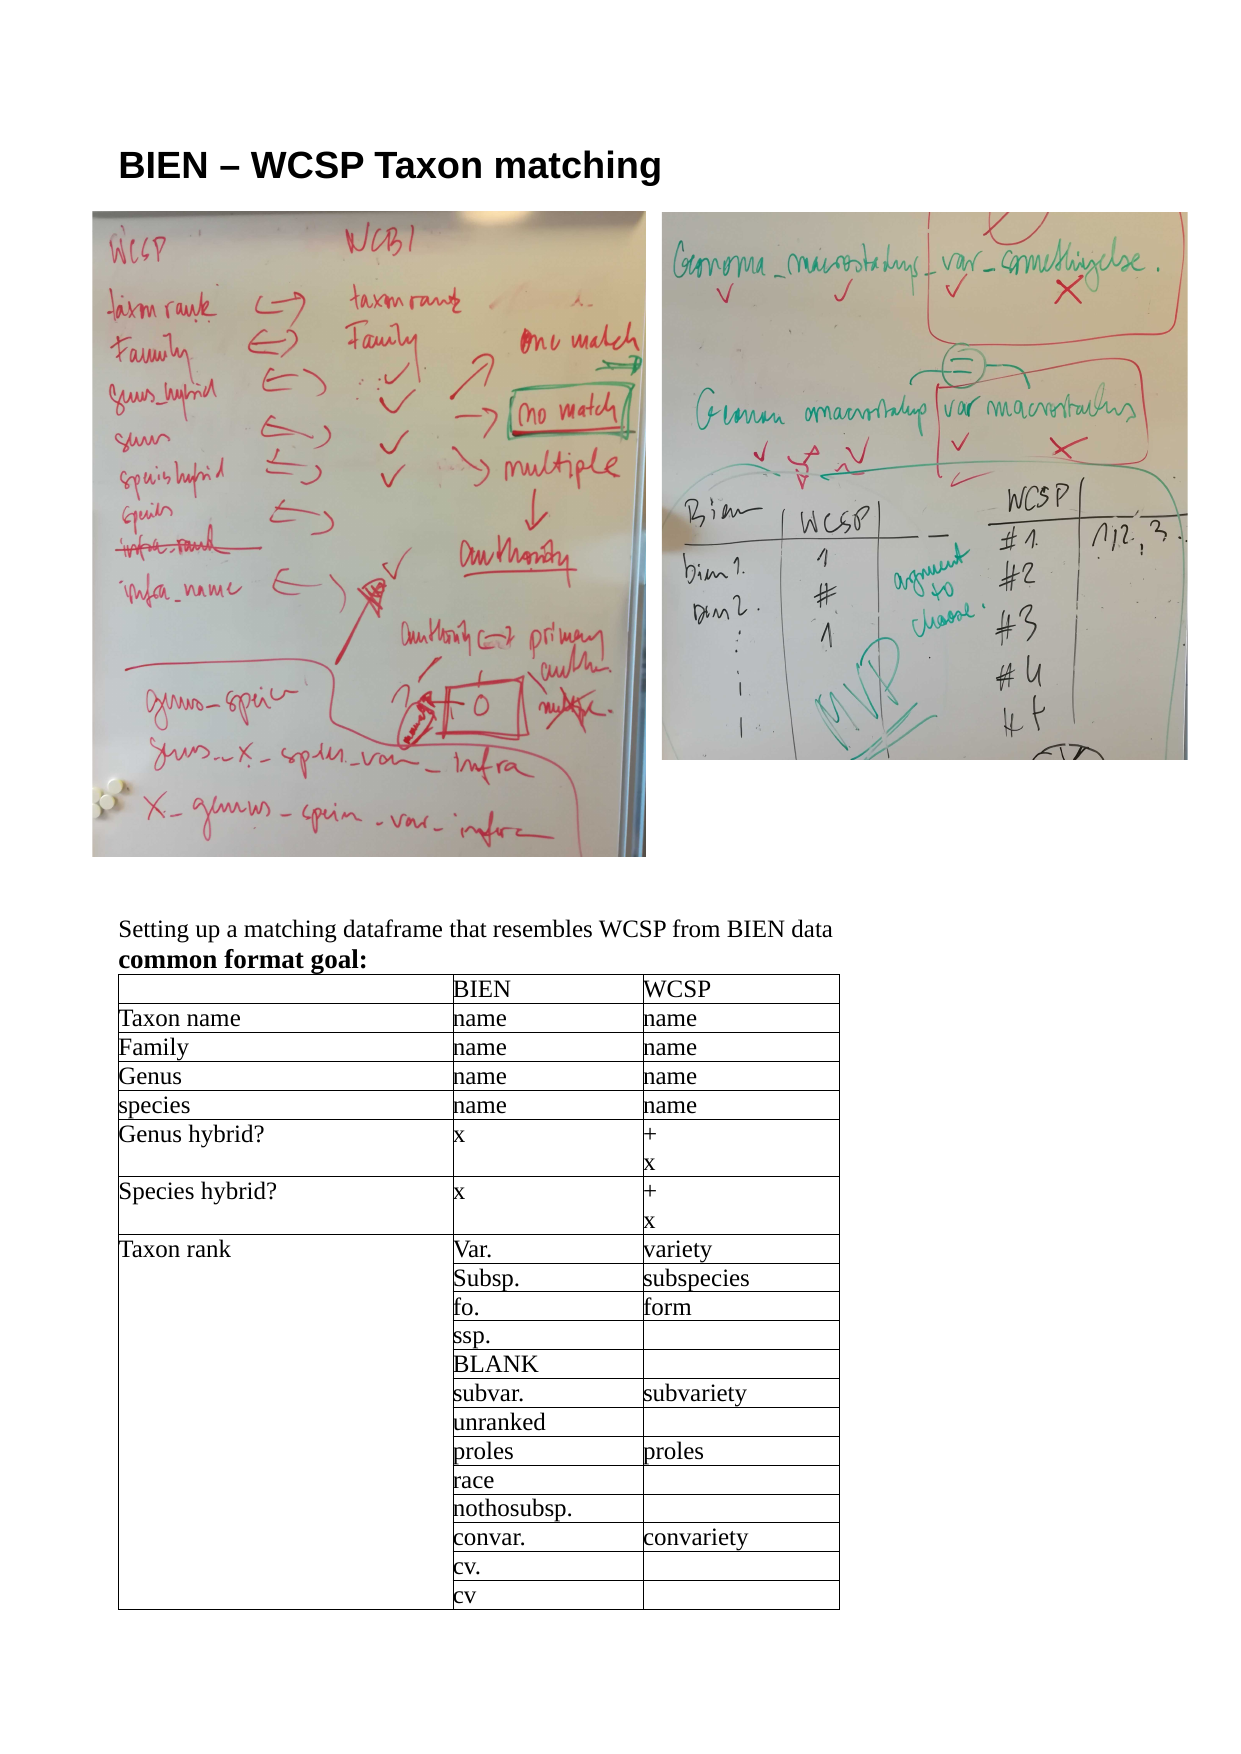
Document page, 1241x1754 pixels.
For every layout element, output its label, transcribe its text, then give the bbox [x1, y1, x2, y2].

text Setting up a matching dataframe that resembles WCSP from BIEN data [118, 914, 1122, 943]
table_cell Species hybrid? [119, 1177, 453, 1234]
table_cell name [454, 1033, 643, 1061]
table_cell subvar. [454, 1379, 643, 1407]
table_cell fo. [454, 1292, 643, 1320]
table_cell proles [644, 1437, 839, 1464]
table_cell [644, 1552, 839, 1580]
table_cell name [644, 1033, 839, 1061]
table_cell Genus [119, 1062, 453, 1090]
table_cell [644, 1408, 839, 1436]
picture [661, 212, 1188, 562]
picture [92, 211, 646, 857]
table_cell name [454, 1004, 643, 1032]
table_cell x [454, 1177, 643, 1234]
table_cell BLANK [454, 1350, 643, 1378]
table_cell Var. [454, 1235, 643, 1263]
table_header [119, 975, 453, 1003]
table_header BIEN [454, 975, 643, 1003]
table_cell cv [454, 1581, 643, 1609]
table_header WCSP [644, 975, 839, 1003]
table_cell Family [119, 1033, 453, 1061]
table_cell proles [454, 1437, 643, 1464]
table_cell convar. [454, 1523, 643, 1551]
table_cell x [454, 1120, 643, 1176]
table_cell [644, 1466, 839, 1493]
table_cell variety [644, 1235, 839, 1263]
table_cell + x [644, 1177, 839, 1234]
table_cell name [644, 1004, 839, 1032]
table_cell Genus hybrid? [119, 1120, 453, 1176]
table_cell Taxon name [119, 1004, 453, 1032]
table_cell Subsp. [454, 1264, 643, 1291]
table_cell cv. [454, 1552, 643, 1580]
table_cell subspecies [644, 1264, 839, 1291]
table_cell subvariety [644, 1379, 839, 1407]
table_cell + x [644, 1120, 839, 1176]
table_cell race [454, 1466, 643, 1493]
table_cell [644, 1350, 839, 1378]
table_cell [644, 1581, 839, 1609]
table_cell unranked [454, 1408, 643, 1436]
table_cell nothosubsp. [454, 1495, 643, 1522]
table_cell species [119, 1091, 453, 1118]
table_cell [644, 1495, 839, 1522]
table_cell name [454, 1091, 643, 1118]
table_cell ssp. [454, 1321, 643, 1349]
text common format goal: [118, 943, 1122, 974]
table_cell name [644, 1062, 839, 1090]
table_cell Taxon rank [119, 1235, 453, 1609]
table_cell [644, 1321, 839, 1349]
table_cell convariety [644, 1523, 839, 1551]
table_cell name [644, 1091, 839, 1118]
subtitle BIEN – WCSP Taxon matching [118, 143, 1122, 187]
table_cell name [454, 1062, 643, 1090]
table_cell form [644, 1292, 839, 1320]
